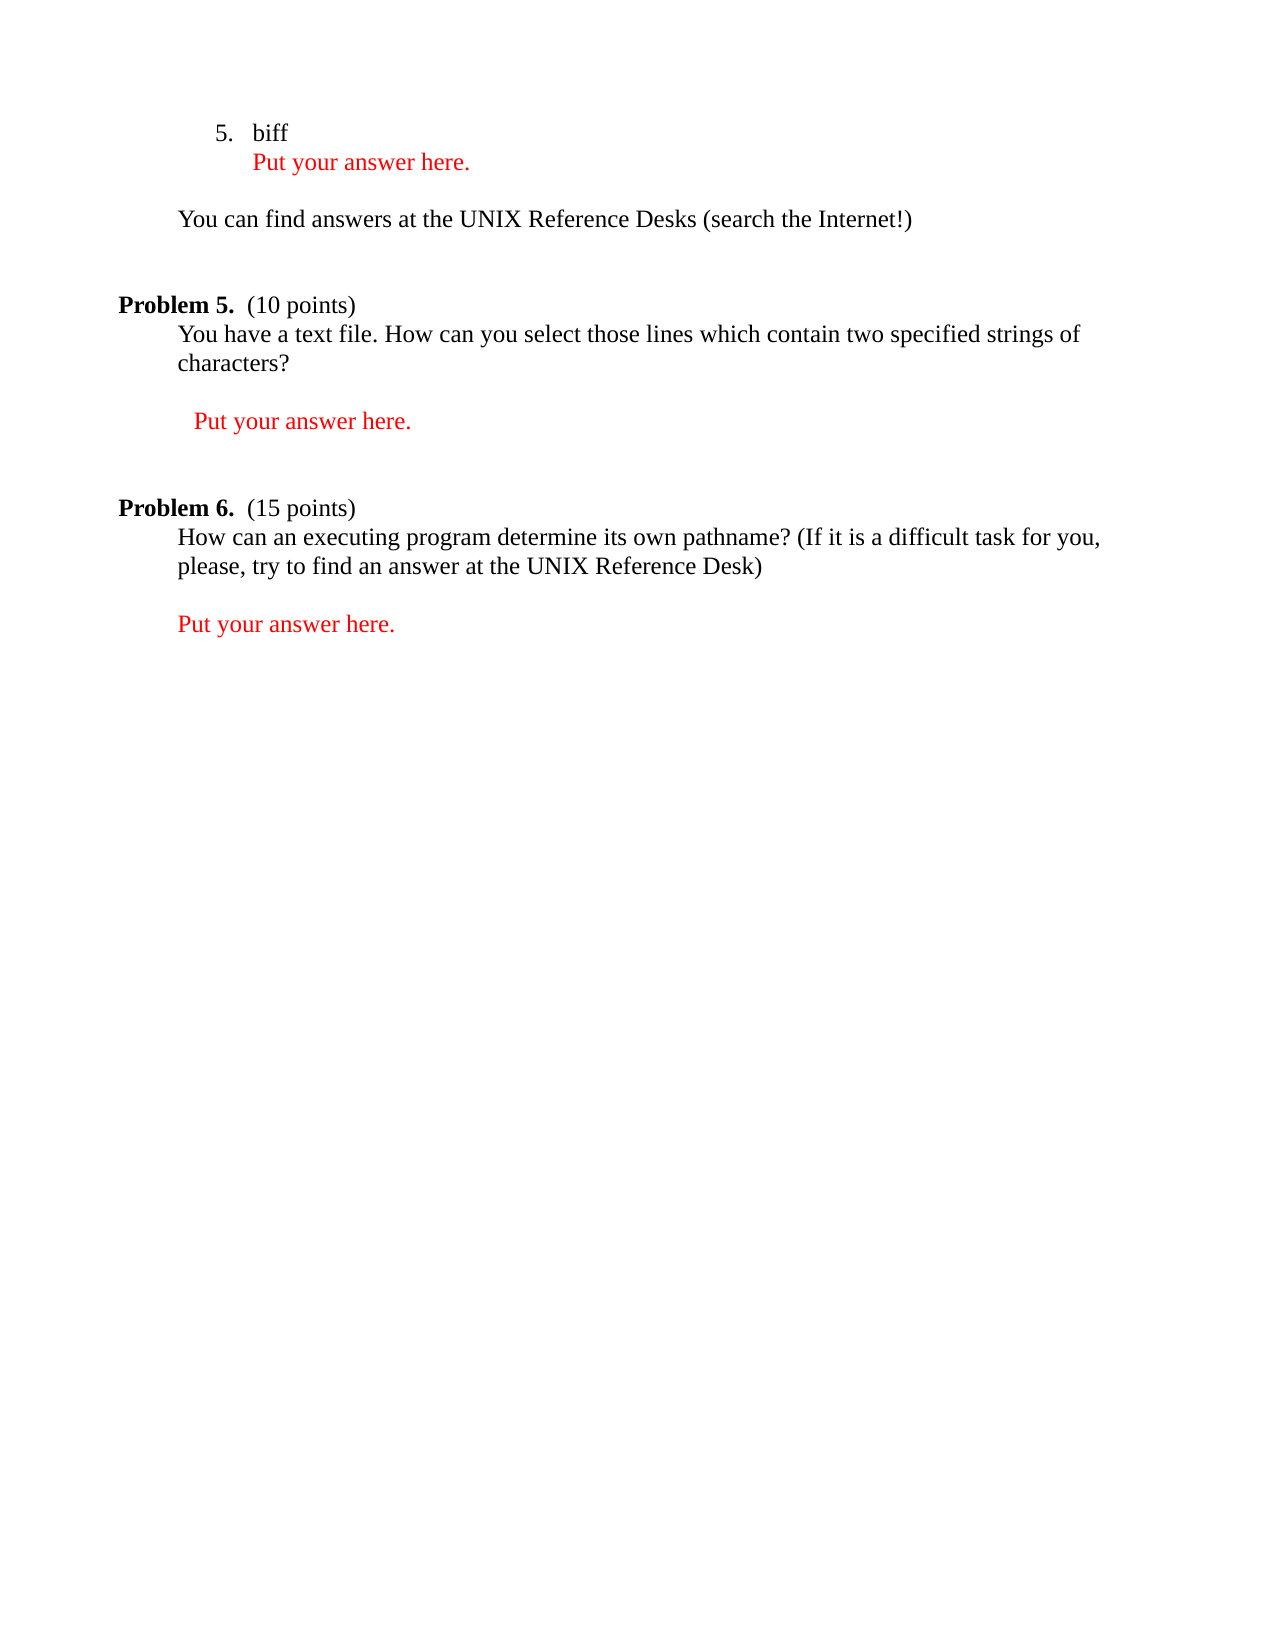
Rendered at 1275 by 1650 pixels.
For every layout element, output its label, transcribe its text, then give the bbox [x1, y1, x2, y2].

list Put your answer here. [120, 406, 1157, 435]
list You can find answers at the UNIX Reference Desks (search the Internet!) [177, 176, 1157, 233]
subtitle Problem 5. (10 points) [118, 291, 1157, 319]
list You have a text file. How can you select those lines which contain two specified strings of characters? [177, 319, 1157, 377]
list Put your answer here. [177, 609, 1157, 638]
subtitle Problem 6. (15 points) [118, 493, 1157, 522]
list Put your answer here. [215, 147, 1157, 176]
list biff [215, 118, 1157, 147]
list How can an executing program determine its own pathname? (If it is a difficult task for you, please, try to find an answer at the UNIX Reference Desk) [177, 522, 1157, 579]
